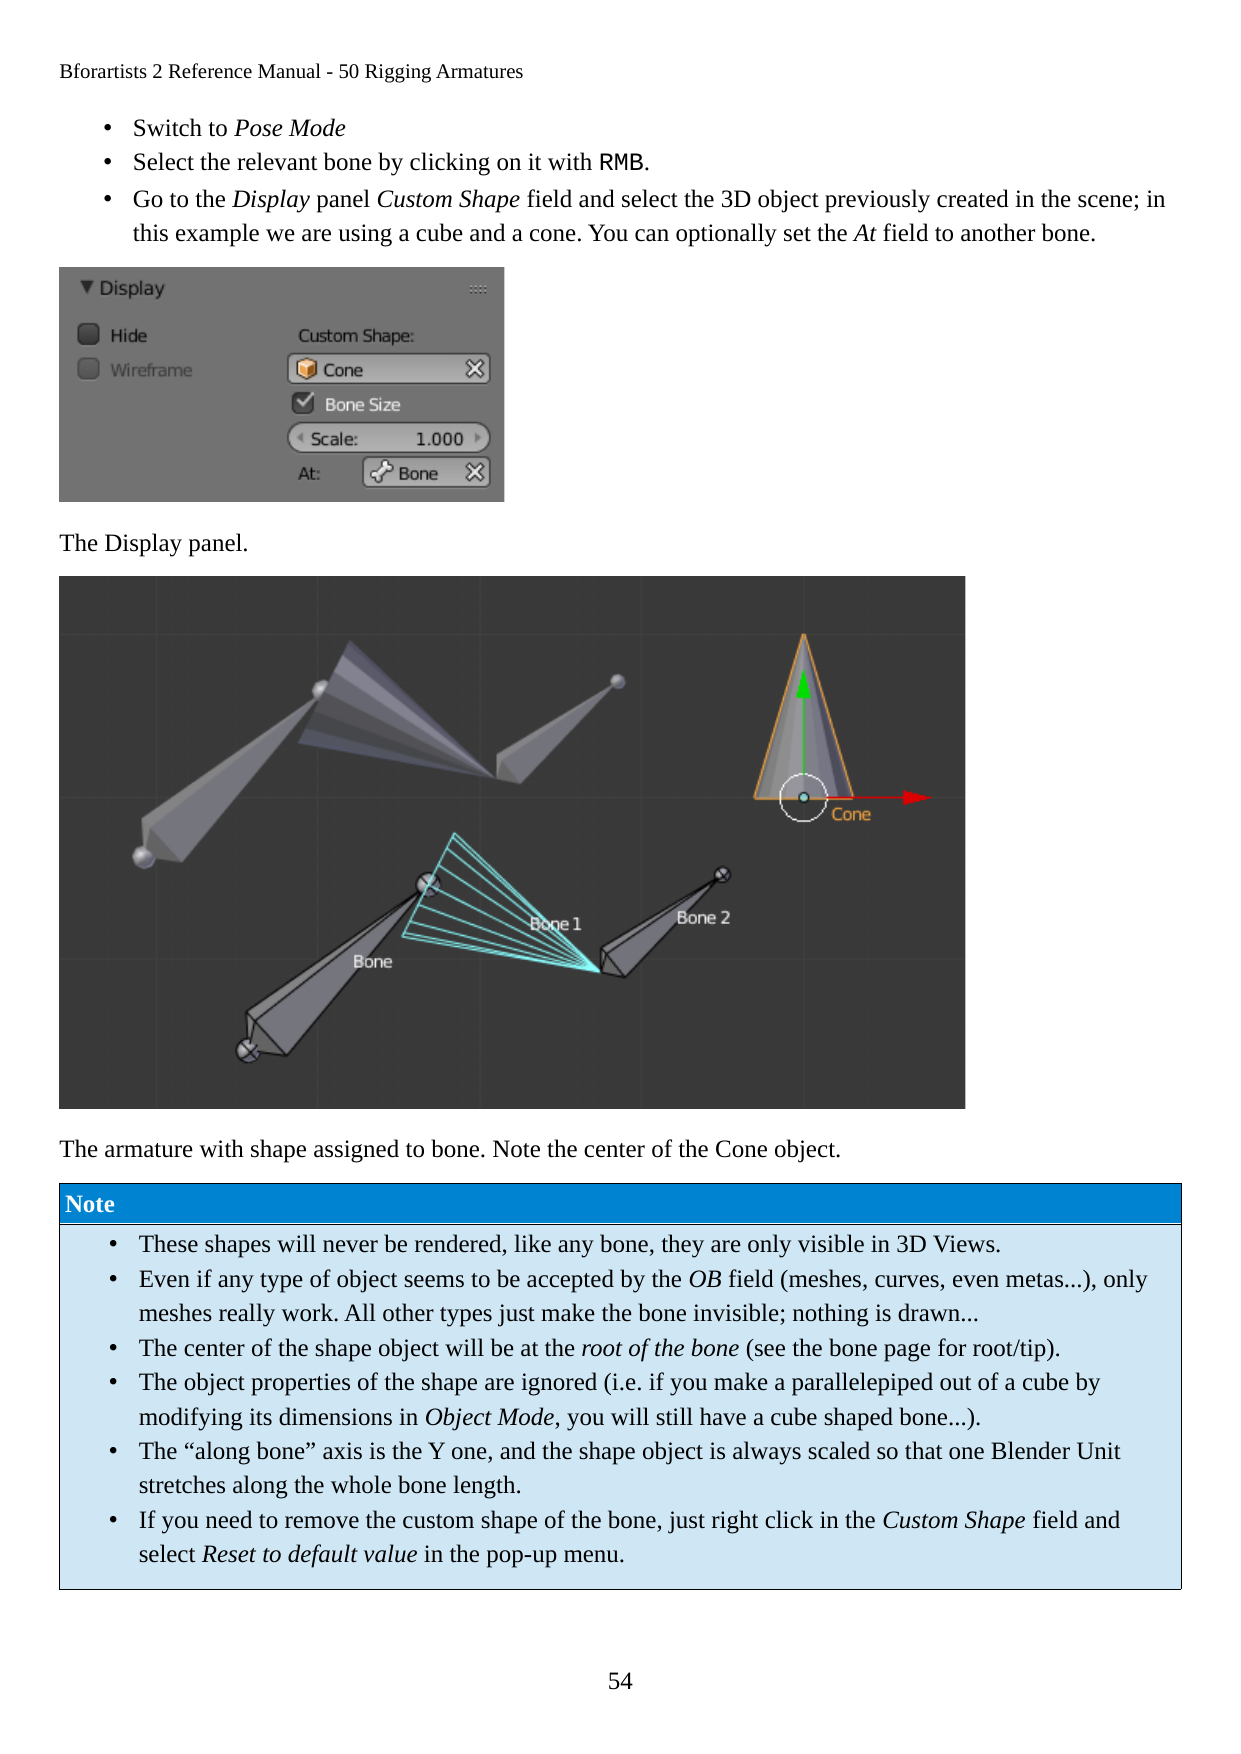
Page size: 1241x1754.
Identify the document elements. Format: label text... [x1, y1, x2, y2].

list Go to the Display panel Custom Shape field and select the 3D object previously created in the scene; in this example we are using a cube and a cone. You can optionally set the At field to another bone. [103, 184, 1181, 247]
table_cell These shapes will never be rendered, like any bone, they are only visible in 3D Views. Even if any type of object seems to be accepted by the OB field (meshes, curves, even metas...), only meshes really work. All other types just make the bone invisible; nothing is drawn... The center of the shape object will be at the root of the bone (see the bone page for root/tip). The object properties of the shape are ignored (i.e. if you make a parallelepiped out of a cube by modifying its dimensions in Object Mode, you will still have a cube shaped bone...). The “along bone” axis is the Y one, and the shape object is always scaled so that one Blender Unit stretches along the whole bone length. If you need to remove the custom shape of the bone, just right click in the Custom Shape field and select Reset to default value in the pop-up menu. [60, 1225, 1181, 1589]
text The armature with shape assigned to bone. Note the center of the Cone object. [59, 1134, 1181, 1163]
text The Display panel. [59, 528, 1181, 557]
picture [59, 576, 966, 1109]
table_header Note [60, 1184, 1181, 1223]
list Select the relevant bone by clicking on it with RMB. [103, 147, 1181, 178]
list Switch to Pose Mode [103, 113, 1181, 141]
picture [59, 267, 505, 502]
